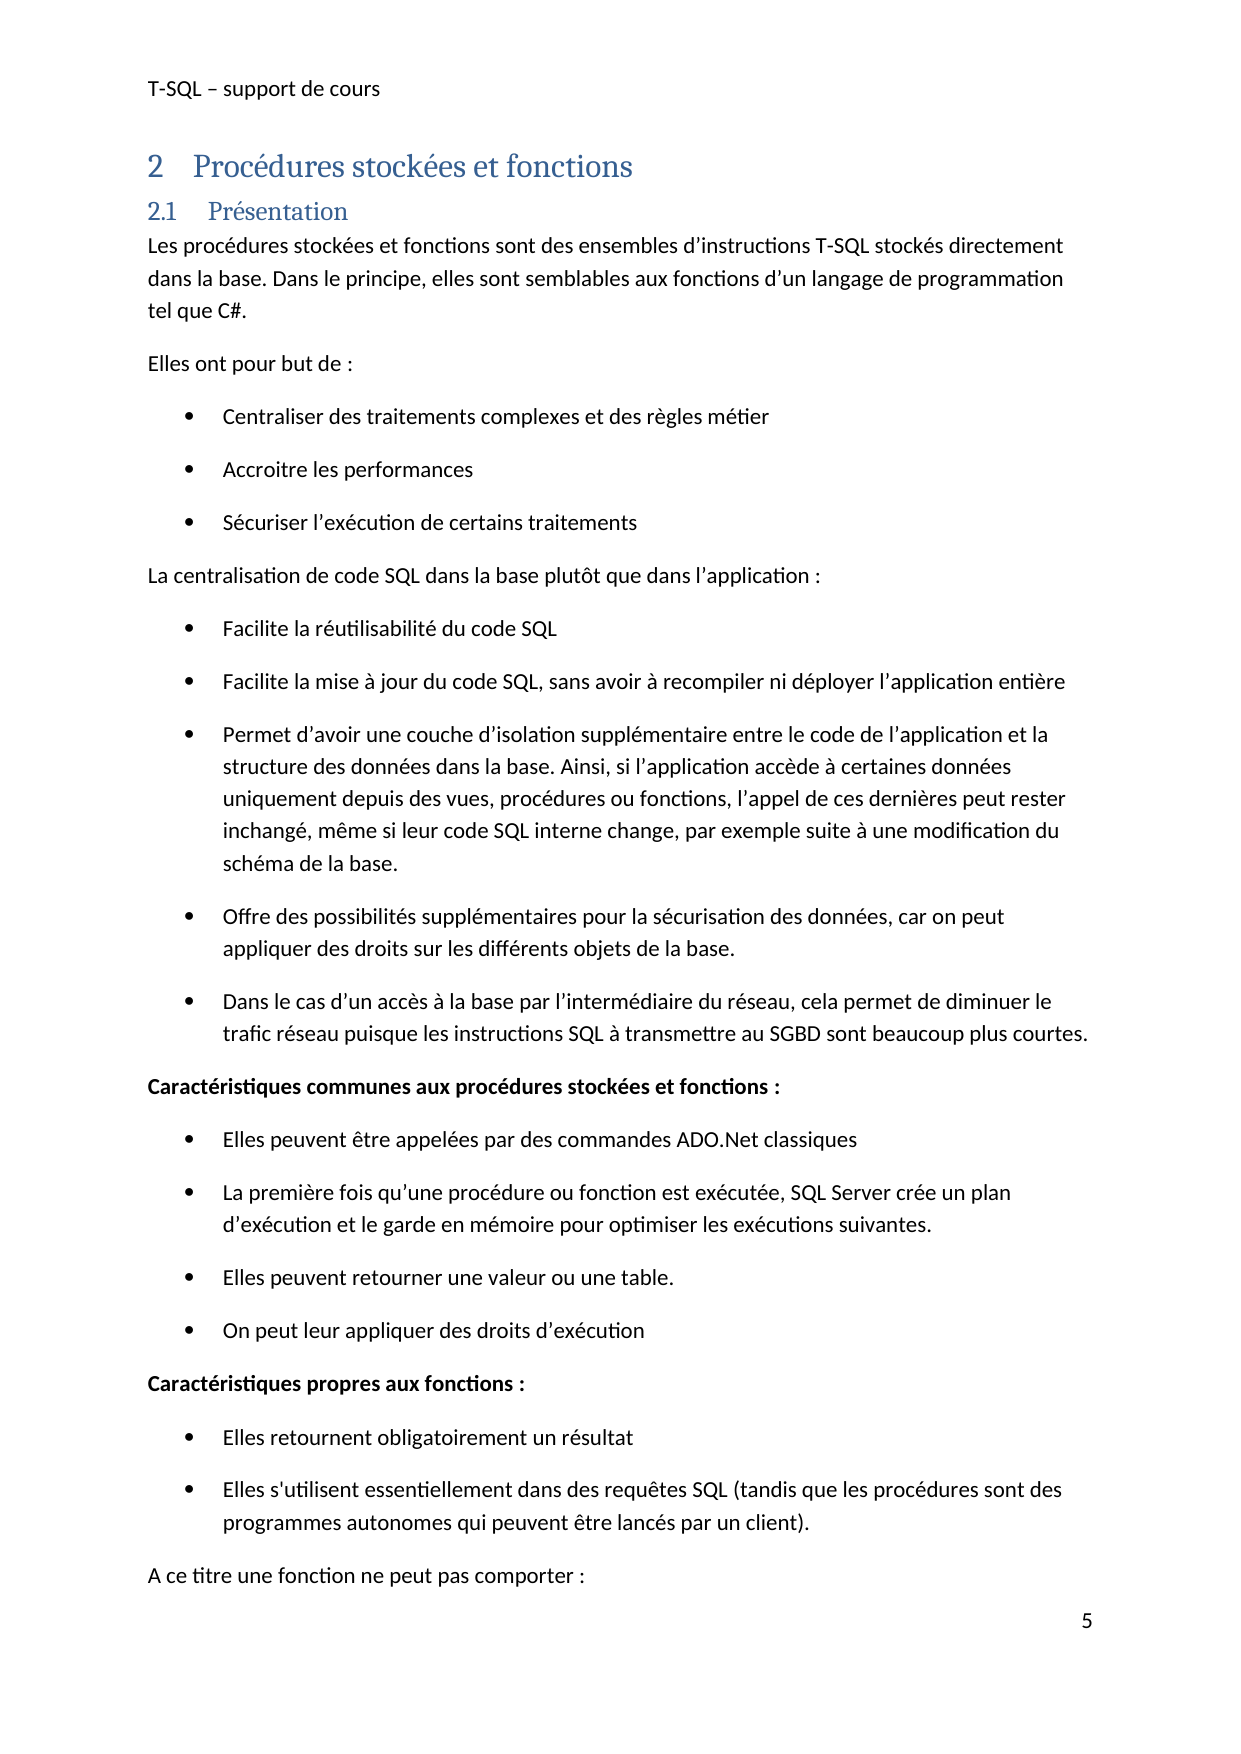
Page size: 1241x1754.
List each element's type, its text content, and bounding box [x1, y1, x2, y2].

text La centralisation de code SQL dans la base plutôt que dans l’application : [148, 561, 1093, 589]
text Les procédures stockées et fonctions sont des ensembles d’instructions T-SQL stockés directement dans la base. Dans le principe, elles sont semblables aux fonctions d’un langage de programmation tel que C#. [148, 232, 1093, 324]
list La première fois qu’une procédure ou fonction est exécutée, SQL Server crée un plan d’exécution et le garde en mémoire pour optimiser les exécutions suivantes. [185, 1178, 1093, 1238]
list Offre des possibilités supplémentaires pour la sécurisation des données, car on peut appliquer des droits sur les différents objets de la base. [185, 902, 1093, 962]
subtitle Procédures stockées et fonctions [148, 148, 1093, 186]
list On peut leur appliquer des droits d’exécution [185, 1317, 1093, 1344]
list Elles retournent obligatoirement un résultat [185, 1423, 1093, 1451]
text Caractéristiques propres aux fonctions : [148, 1369, 1093, 1398]
list Centraliser des traitements complexes et des règles métier [185, 402, 1093, 430]
list Elles peuvent être appelées par des commandes ADO.Net classiques [185, 1125, 1093, 1153]
list Permet d’avoir une couche d’isolation supplémentaire entre le code de l’application et la structure des données dans la base. Ainsi, si l’application accède à certaines données uniquement depuis des vues, procédures ou fonctions, l’appel de ces dernières peut rester inchangé, même si leur code SQL interne change, par exemple suite à une modification du schéma de la base. [185, 720, 1093, 877]
list Accroitre les performances [185, 455, 1093, 483]
list Facilite la mise à jour du code SQL, sans avoir à recompiler ni déployer l’application entière [185, 667, 1093, 695]
list Sécuriser l’exécution de certains traitements [185, 508, 1093, 536]
text Caractéristiques communes aux procédures stockées et fonctions : [148, 1072, 1093, 1100]
subtitle Présentation [148, 196, 1093, 227]
text Elles ont pour but de : [148, 349, 1093, 377]
list Elles s'utilisent essentiellement dans des requêtes SQL (tandis que les procédures sont des programmes autonomes qui peuvent être lancés par un client). [185, 1476, 1093, 1536]
list Facilite la réutilisabilité du code SQL [185, 614, 1093, 642]
list Elles peuvent retourner une valeur ou une table. [185, 1263, 1093, 1292]
list Dans le cas d’un accès à la base par l’intermédiaire du réseau, cela permet de diminuer le trafic réseau puisque les instructions SQL à transmettre au SGBD sont beaucoup plus courtes. [185, 987, 1093, 1047]
text A ce titre une fonction ne peut pas comporter : [148, 1561, 1093, 1589]
